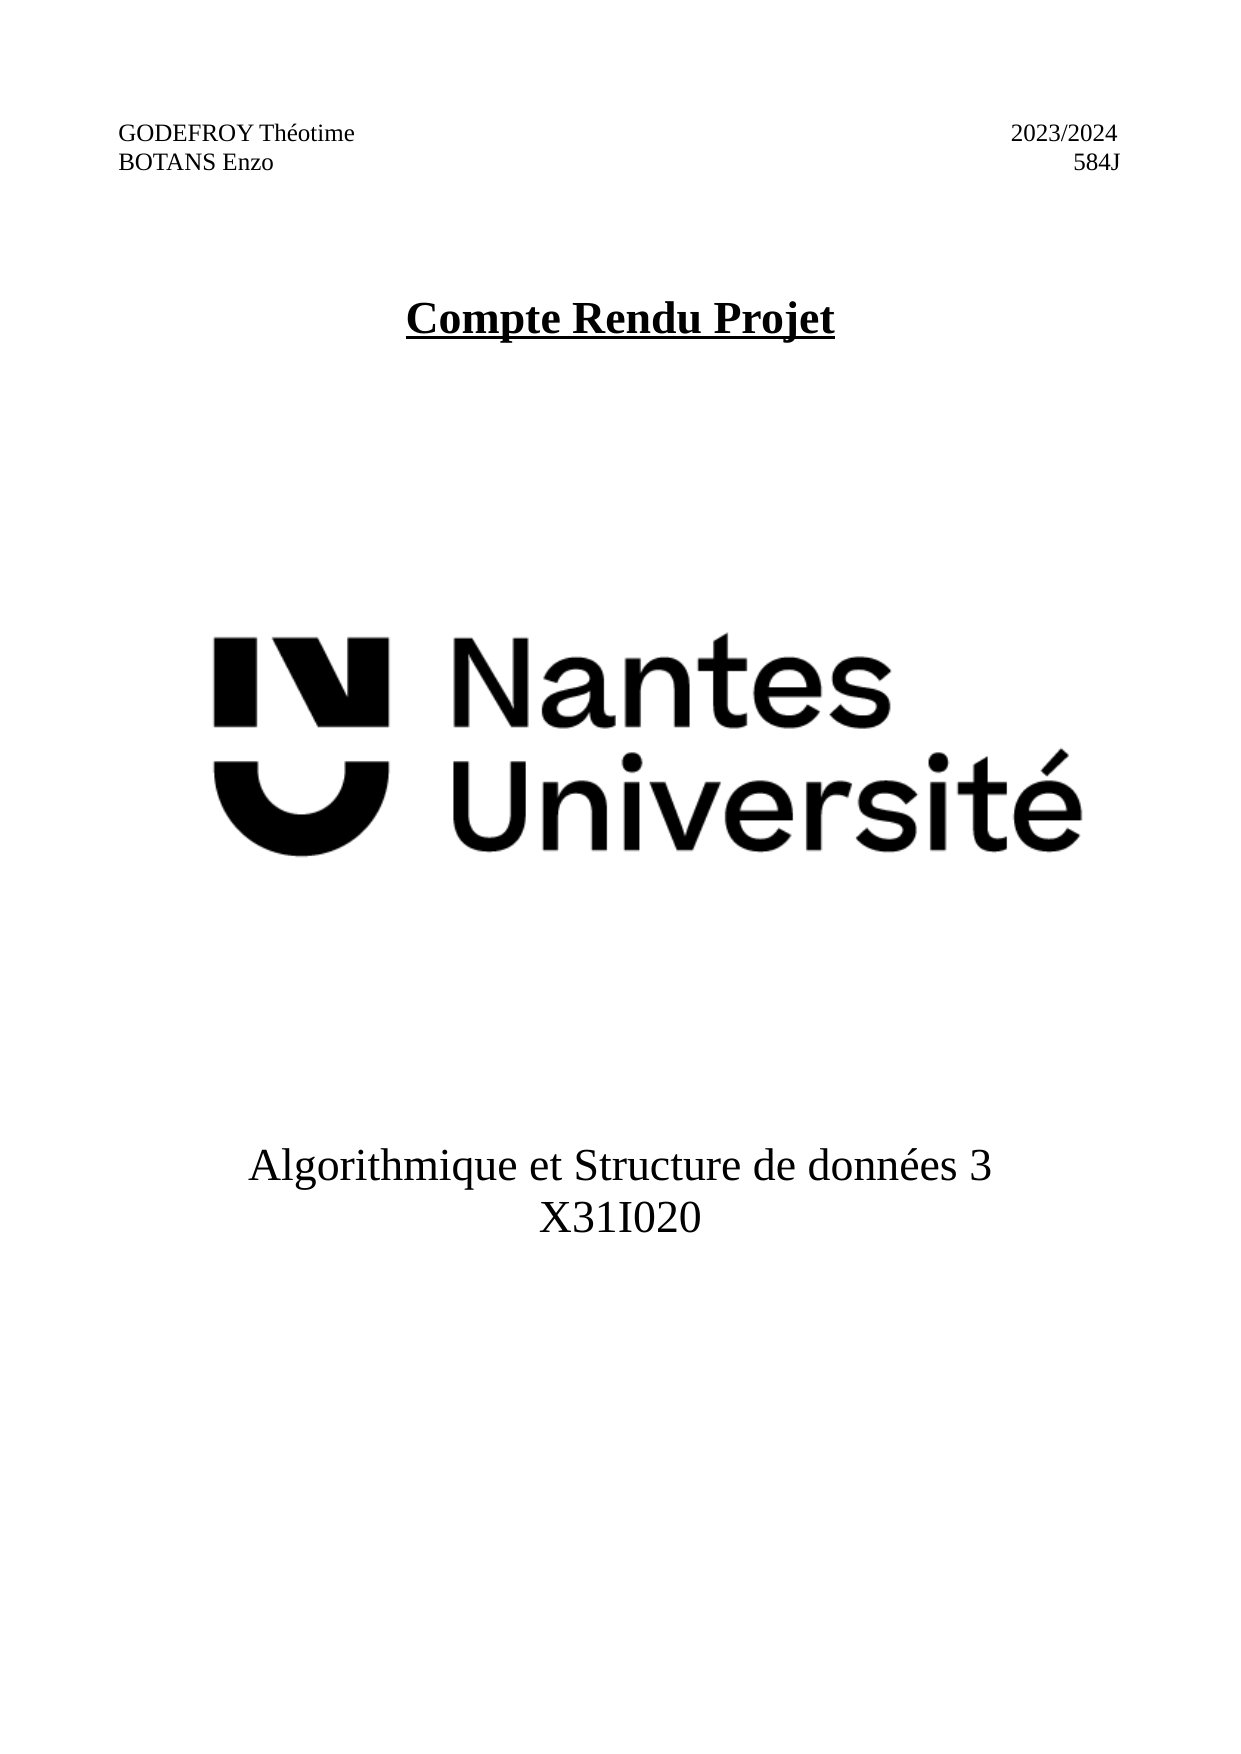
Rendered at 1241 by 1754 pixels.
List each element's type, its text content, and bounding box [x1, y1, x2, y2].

picture [129, 553, 1133, 927]
text Compte Rendu Projet [118, 291, 1122, 343]
text GODEFROY Théotime 2023/2024 [118, 118, 1122, 147]
text X31I020 [118, 1190, 1122, 1243]
text Algorithmique et Structure de données 3 [118, 1137, 1122, 1190]
text BOTANS Enzo 584J [118, 147, 1122, 204]
